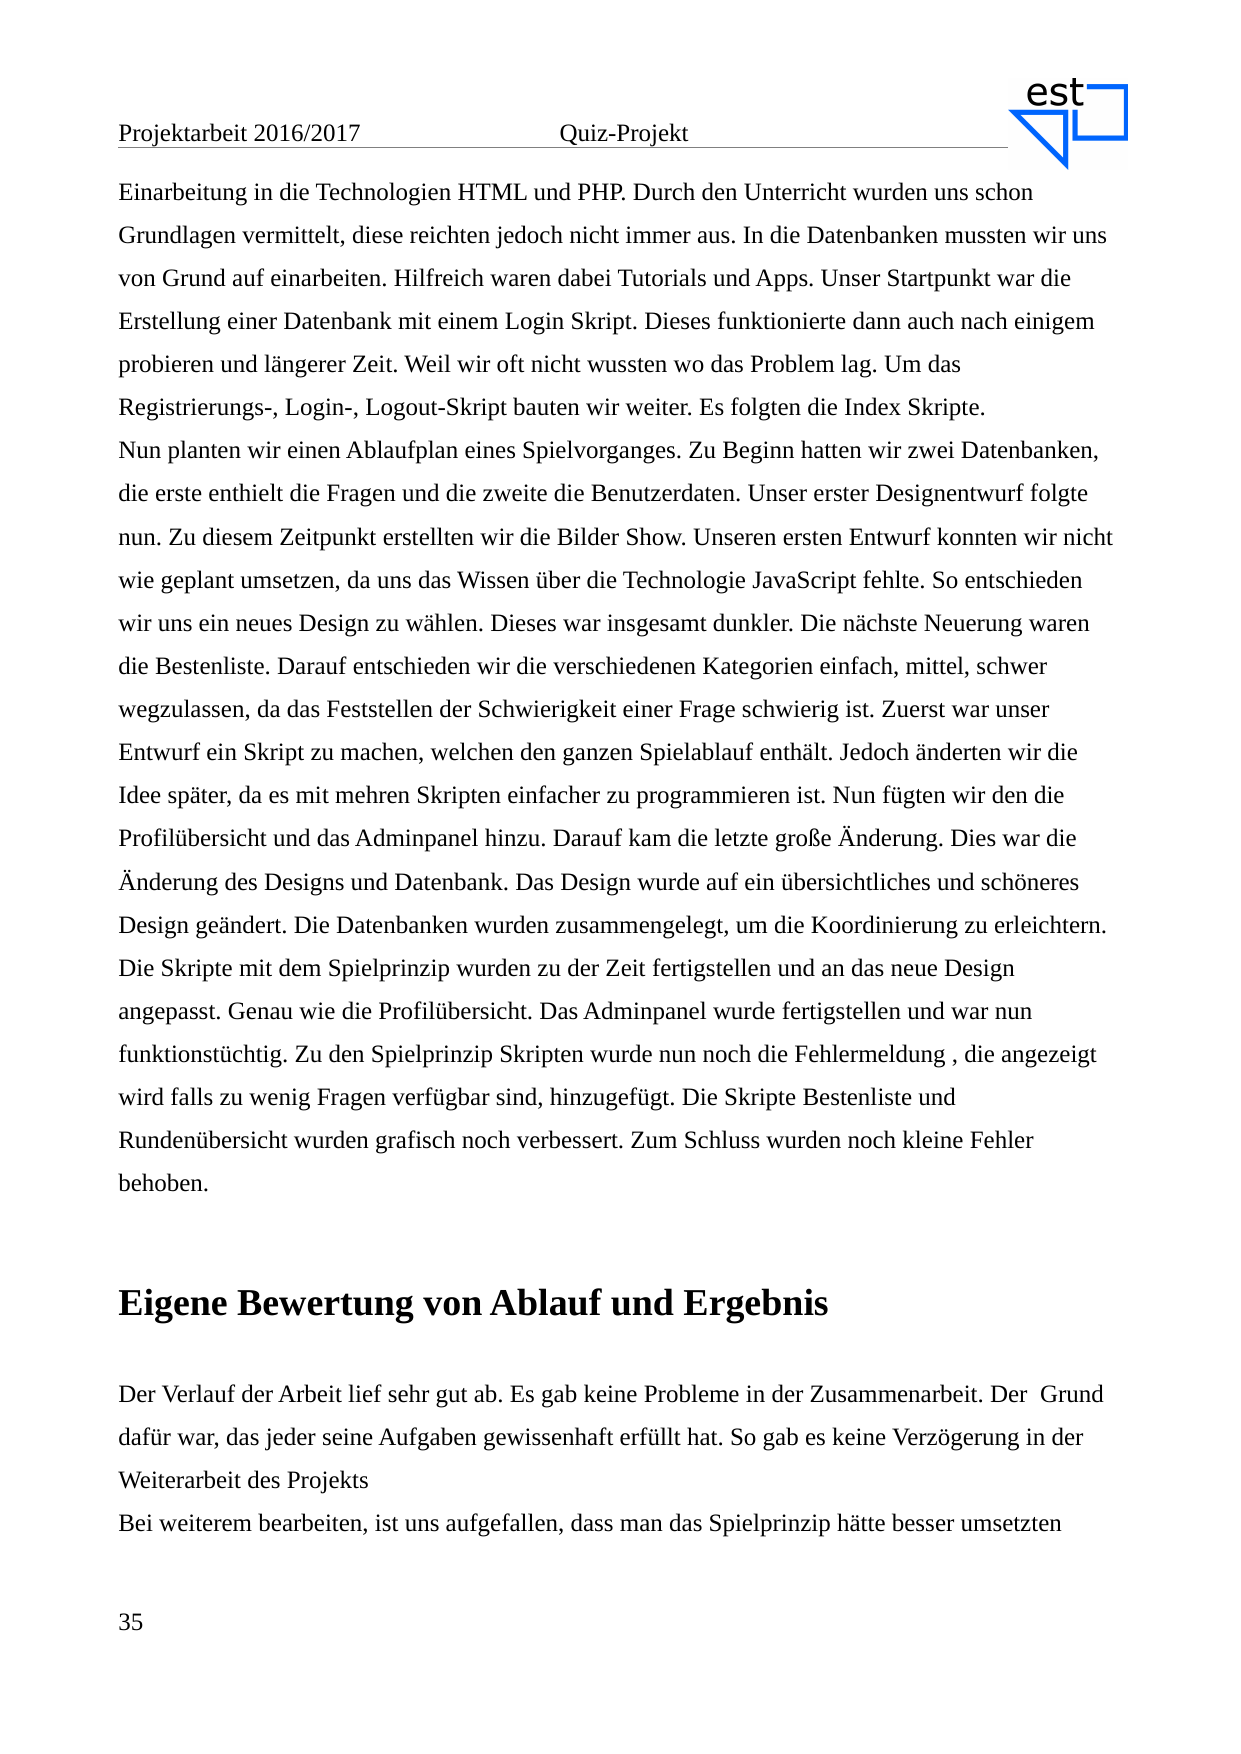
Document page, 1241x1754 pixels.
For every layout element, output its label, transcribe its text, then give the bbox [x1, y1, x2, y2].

picture [1008, 78, 1128, 170]
text Der Verlauf der Arbeit lief sehr gut ab. Es gab keine Probleme in der Zusammenarbeit. Der Grund dafür war, das jeder seine Aufgaben gewissenhaft erfüllt hat. So gab es keine Verzögerung in der Weiterarbeit des Projekts Bei weiterem bearbeiten, ist uns aufgefallen, dass man das Spielprinzip hätte besser umsetzten [118, 1379, 1122, 1537]
text Einarbeitung in die Technologien HTML und PHP. Durch den Unterricht wurden uns schon Grundlagen vermittelt, diese reichten jedoch nicht immer aus. In die Datenbanken mussten wir uns von Grund auf einarbeiten. Hilfreich waren dabei Tutorials und Apps. Unser Startpunkt war die Erstellung einer Datenbank mit einem Login Skript. Dieses funktionierte dann auch nach einigem probieren und längerer Zeit. Weil wir oft nicht wussten wo das Problem lag. Um das Registrierungs-, Login-, Logout-Skript bauten wir weiter. Es folgten die Index Skripte. Nun planten wir einen Ablaufplan eines Spielvorganges. Zu Beginn hatten wir zwei Datenbanken, die erste enthielt die Fragen und die zweite die Benutzerdaten. Unser erster Designentwurf folgte nun. Zu diesem Zeitpunkt erstellten wir die Bilder Show. Unseren ersten Entwurf konnten wir nicht wie geplant umsetzen, da uns das Wissen über die Technologie JavaScript fehlte. So entschieden wir uns ein neues Design zu wählen. Dieses war insgesamt dunkler. Die nächste Neuerung waren die Bestenliste. Darauf entschieden wir die verschiedenen Kategorien einfach, mittel, schwer wegzulassen, da das Feststellen der Schwierigkeit einer Frage schwierig ist. Zuerst war unser Entwurf ein Skript zu machen, welchen den ganzen Spielablauf enthält. Jedoch änderten wir die Idee später, da es mit mehren Skripten einfacher zu programmieren ist. Nun fügten wir den die Profilübersicht und das Adminpanel hinzu. Darauf kam die letzte große Änderung. Dies war die Änderung des Designs und Datenbank. Das Design wurde auf ein übersichtliches und schöneres Design geändert. Die Datenbanken wurden zusammengelegt, um die Koordinierung zu erleichtern. Die Skripte mit dem Spielprinzip wurden zu der Zeit fertigstellen und an das neue Design angepasst. Genau wie die Profilübersicht. Das Adminpanel wurde fertigstellen und war nun funktionstüchtig. Zu den Spielprinzip Skripten wurde nun noch die Fehlermeldung , die angezeigt wird falls zu wenig Fragen verfügbar sind, hinzugefügt. Die Skripte Bestenliste und Rundenübersicht wurden grafisch noch verbessert. Zum Schluss wurden noch kleine Fehler behoben. [118, 177, 1122, 1197]
subtitle Eigene Bewertung von Ablauf und Ergebnis [118, 1280, 1122, 1323]
